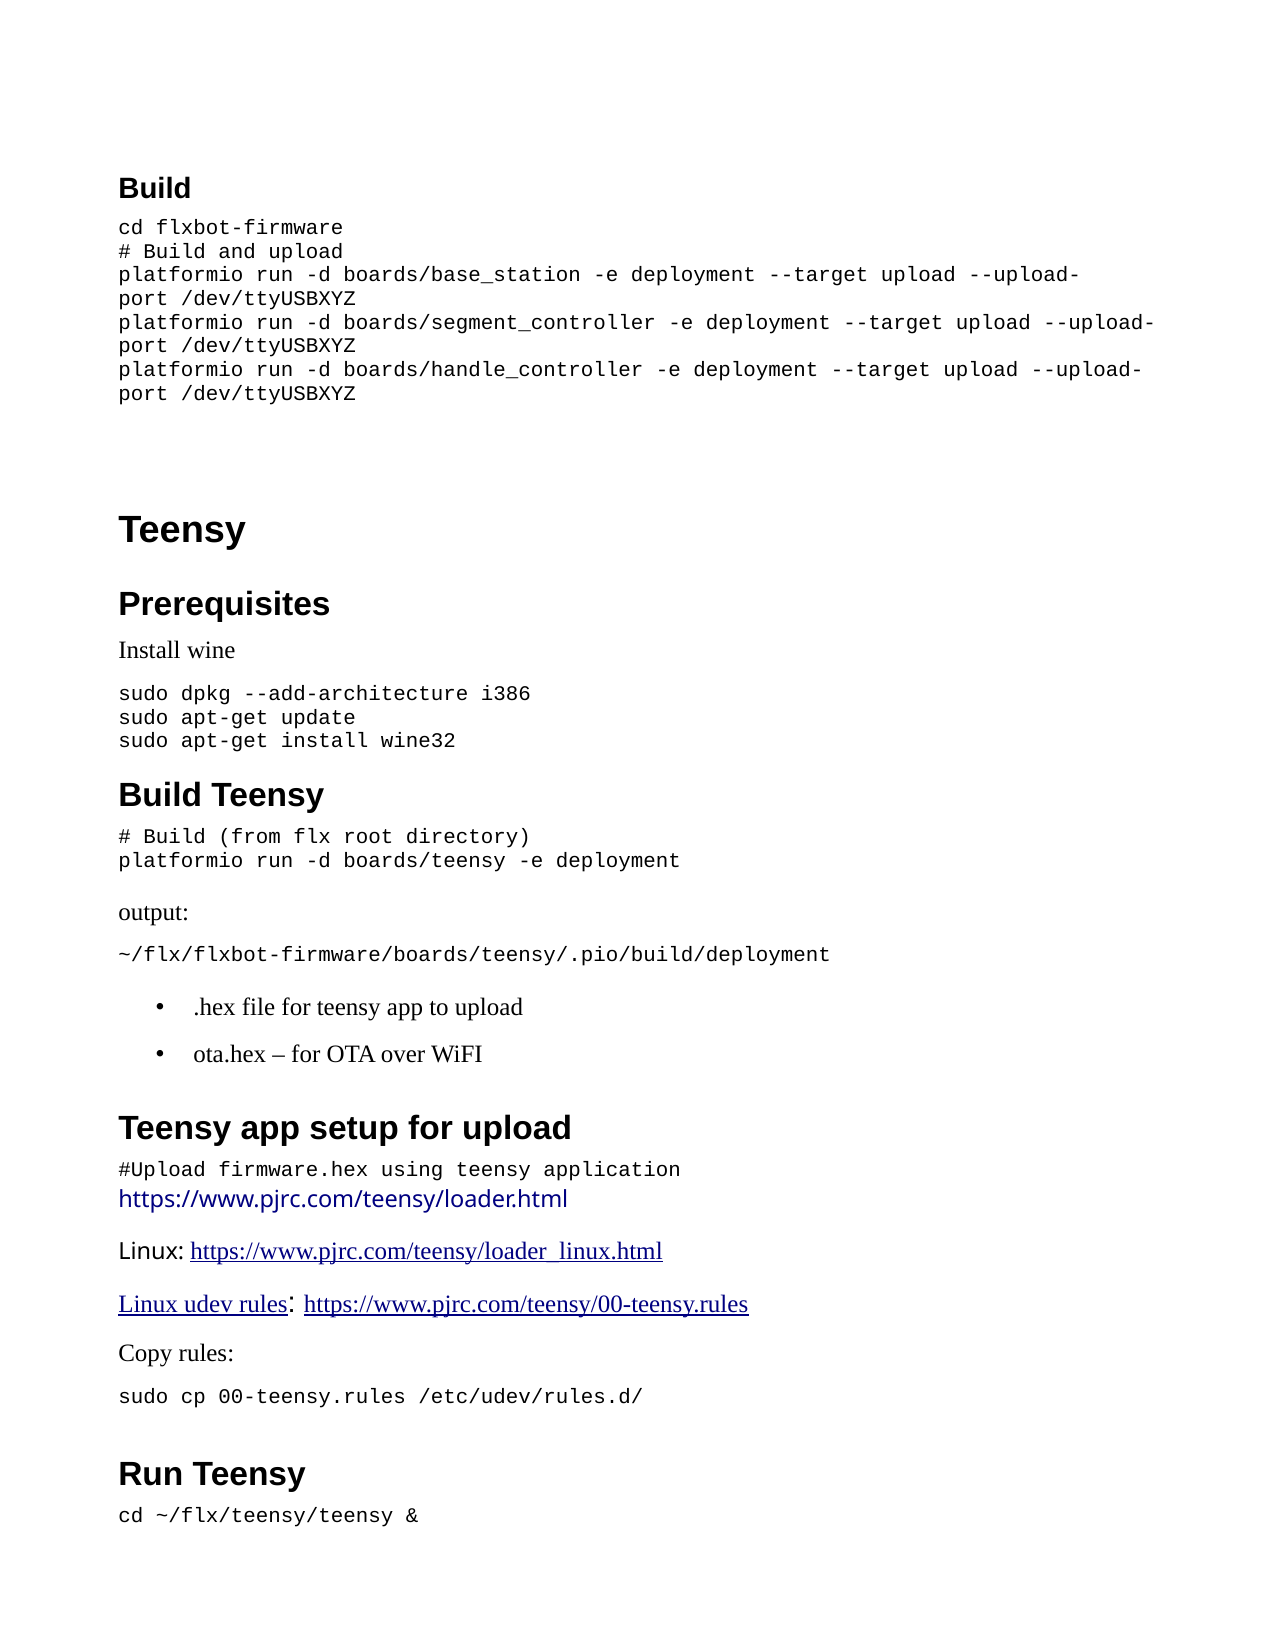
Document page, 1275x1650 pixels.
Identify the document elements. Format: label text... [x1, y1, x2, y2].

text sudo apt-get update [118, 707, 1157, 730]
text # Build and upload [118, 241, 1157, 264]
subtitle Build Teensy [118, 775, 1157, 813]
text Install wine [118, 635, 1157, 664]
text Linux udev rules: https://www.pjrc.com/teensy/00-teensy.rules [118, 1285, 1157, 1319]
text # Build (from flx root directory) [118, 826, 1157, 849]
text output: [118, 897, 1157, 926]
text platformio run -d boards/base_station -e deployment --target upload --upload-port /dev/ttyUSBXYZ [118, 264, 1157, 312]
text cd ~/flx/teensy/teensy & [118, 1505, 1157, 1529]
text cd flxbot-firmware [118, 217, 1157, 241]
text platformio run -d boards/handle_controller -e deployment --target upload --upload-port /dev/ttyUSBXYZ [118, 359, 1157, 406]
text Linux: https://www.pjrc.com/teensy/loader_linux.html [118, 1234, 1157, 1266]
text sudo cp 00-teensy.rules /etc/udev/rules.d/ [118, 1386, 1157, 1410]
list .hex file for teensy app to upload [156, 992, 1157, 1021]
text ~/flx/flxbot-firmware/boards/teensy/.pio/build/deployment [118, 944, 1157, 968]
text platformio run -d boards/teensy -e deployment [118, 849, 1157, 873]
text #Upload firmware.hex using teensy application [118, 1159, 1157, 1183]
subtitle Teensy app setup for upload [118, 1108, 1157, 1146]
subtitle Teensy [118, 507, 1157, 551]
text sudo apt-get install wine32 [118, 730, 1157, 754]
list ota.hex – for OTA over WiFI [156, 1039, 1157, 1068]
text Copy rules: [118, 1338, 1157, 1367]
subtitle Build [118, 171, 1157, 204]
text platformio run -d boards/segment_controller -e deployment --target upload --upload-port /dev/ttyUSBXYZ [118, 312, 1157, 359]
subtitle Run Teensy [118, 1454, 1157, 1493]
subtitle Prerequisites [118, 584, 1157, 623]
text sudo dpkg --add-architecture i386 [118, 683, 1157, 707]
text https://www.pjrc.com/teensy/loader.html [118, 1183, 1157, 1214]
